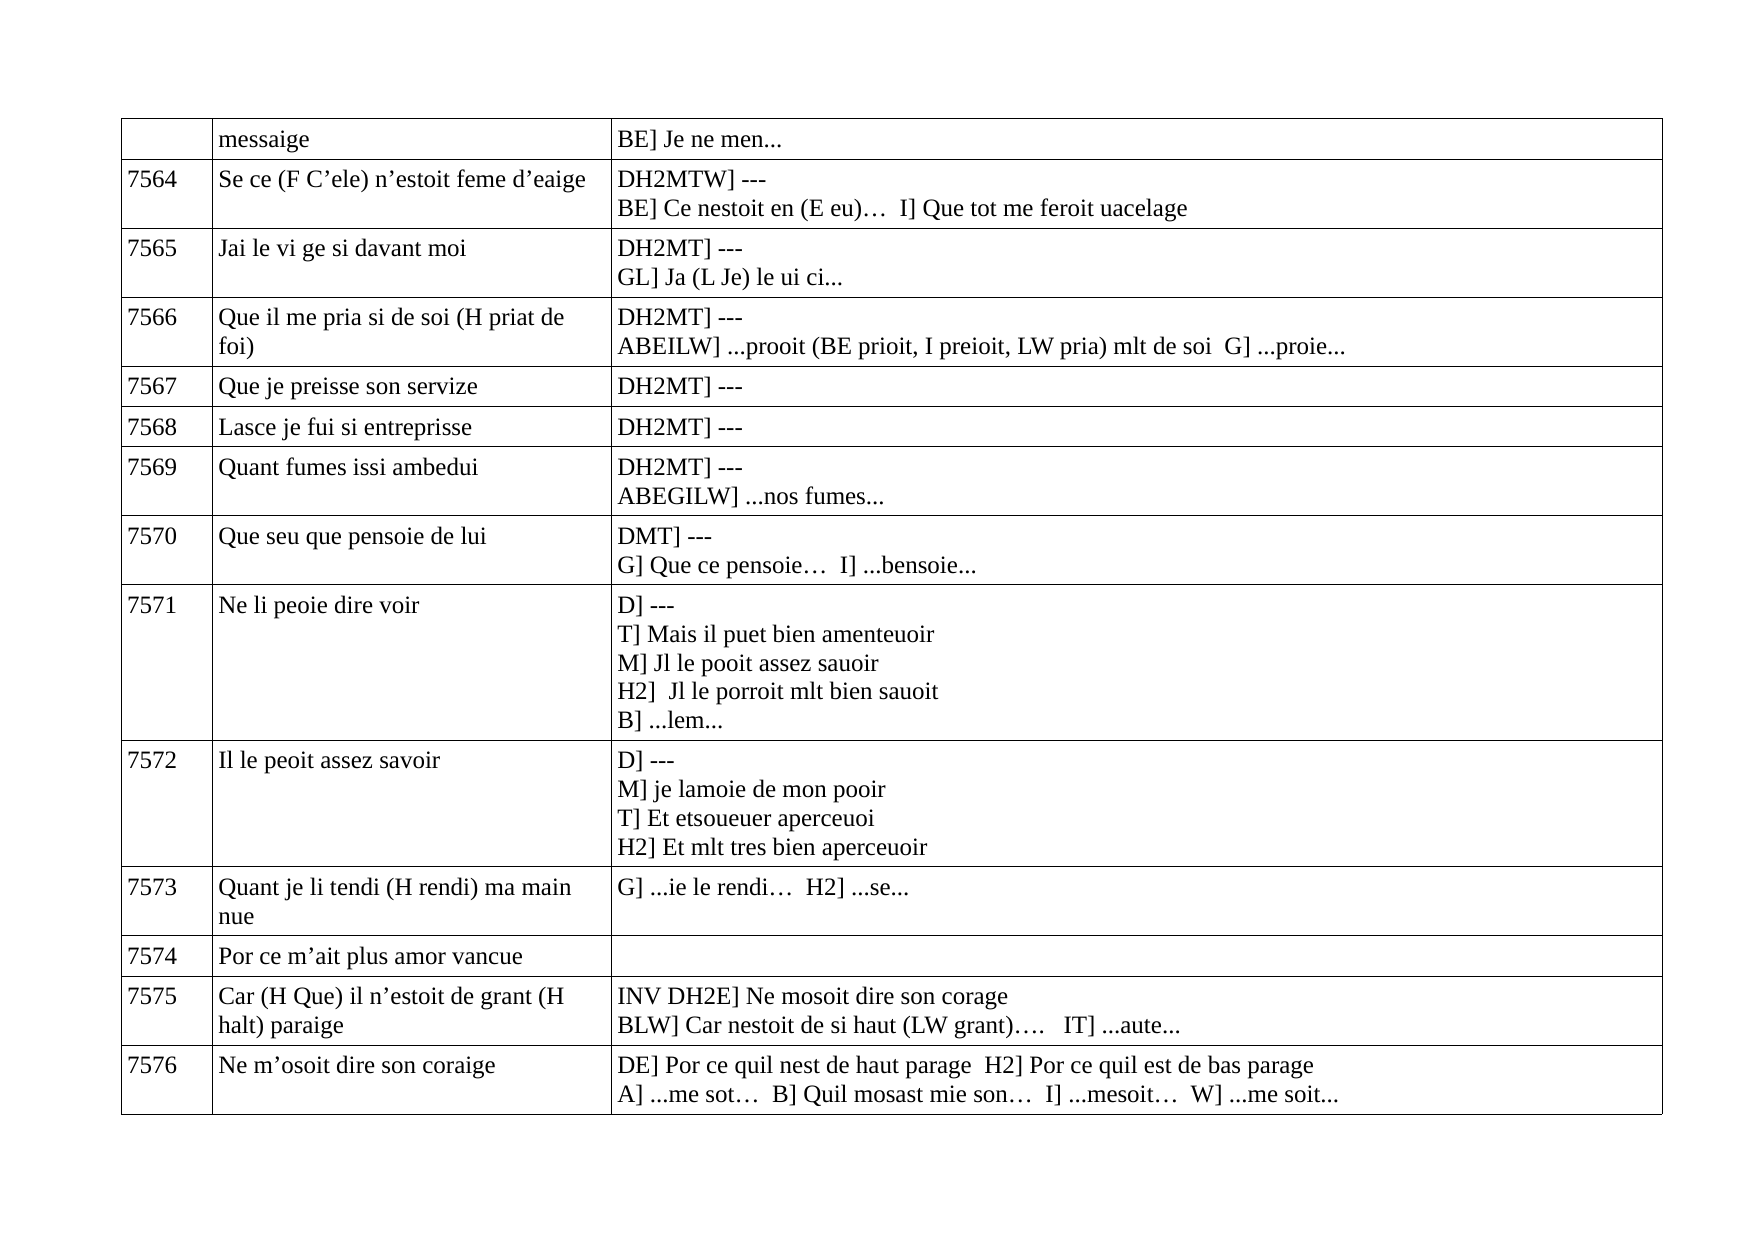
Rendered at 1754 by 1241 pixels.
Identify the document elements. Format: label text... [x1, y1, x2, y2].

table_cell 7569 [122, 447, 212, 515]
table_cell Se ce (F C’ele) n’estoit feme d’eaige [213, 160, 611, 227]
table_cell 7575 [122, 977, 212, 1045]
table_cell Lasce je fui si entreprisse [213, 407, 611, 446]
table_cell Por ce m’ait plus amor vancue [213, 936, 611, 976]
table_cell --- BE] Je ne men... [612, 119, 1662, 158]
table_cell 7573 [122, 867, 212, 935]
table_cell Il le peoit assez savoir [213, 741, 611, 866]
table_cell [122, 119, 212, 158]
table_cell Que il me pria si de soi (H priat de foi) [213, 298, 611, 366]
table_cell G] ...ie le rendi… H2] ...se... [612, 867, 1662, 935]
table_cell 7574 [122, 936, 212, 976]
table_cell DH2MT] --- [612, 367, 1662, 406]
table_cell DE] Por ce quil nest de haut parage H2] Por ce quil est de bas parage A] ...me sot… B] Quil mosast mie son… I] ...mesoit… W] ...me soit... [612, 1046, 1662, 1114]
table_cell DH2MT] --- [612, 407, 1662, 446]
table_cell Jai le vi ge si davant moi [213, 229, 611, 297]
table_cell 7570 [122, 516, 212, 584]
table_cell DH2MT] --- ABEILW] ...prooit (BE prioit, I preioit, LW pria) mlt de soi G] ...proie... [612, 298, 1662, 366]
table_cell Ne m’osoit dire son coraige [213, 1046, 611, 1114]
table_cell 7565 [122, 229, 212, 297]
table_cell 7572 [122, 741, 212, 866]
table_cell 7571 [122, 585, 212, 740]
table_cell 7566 [122, 298, 212, 366]
table_cell 7564 [122, 160, 212, 227]
table_cell 7576 [122, 1046, 212, 1114]
table_cell 7567 [122, 367, 212, 406]
table_cell DMT] --- G] Que ce pensoie… I] ...bensoie... [612, 516, 1662, 584]
table_cell 7568 [122, 407, 212, 446]
table_cell DH2MTW] --- BE] Ce nestoit en (E eu)… I] Que tot me feroit uacelage [612, 160, 1662, 227]
table_cell [612, 936, 1662, 976]
table_cell DH2MT] --- ABEGILW] ...nos fumes... [612, 447, 1662, 515]
table_cell DH2MT] --- GL] Ja (L Je) le ui ci... [612, 229, 1662, 297]
table_cell D] --- M] je lamoie de mon pooir T] Et etsoueuer aperceuoi H2] Et mlt tres bien aperceuoir [612, 741, 1662, 866]
table_cell Car (H Que) il n’estoit de grant (H halt) paraige [213, 977, 611, 1045]
table_cell D] --- T] Mais il puet bien amenteuoir M] Jl le pooit assez sauoir H2] Jl le porroit mlt bien sauoit B] ...lem... [612, 585, 1662, 740]
table_cell Que seu que pensoie de lui [213, 516, 611, 584]
table_cell Que je preisse son servize [213, 367, 611, 406]
table_cell INV DH2E] Ne mosoit dire son corage BLW] Car nestoit de si haut (LW grant)…. IT] ...aute... [612, 977, 1662, 1045]
table_cell Quant fumes issi ambedui [213, 447, 611, 515]
table_cell messaige [213, 119, 611, 158]
table_cell Quant je li tendi (H rendi) ma main nue [213, 867, 611, 935]
table_cell Ne li peoie dire voir [213, 585, 611, 740]
